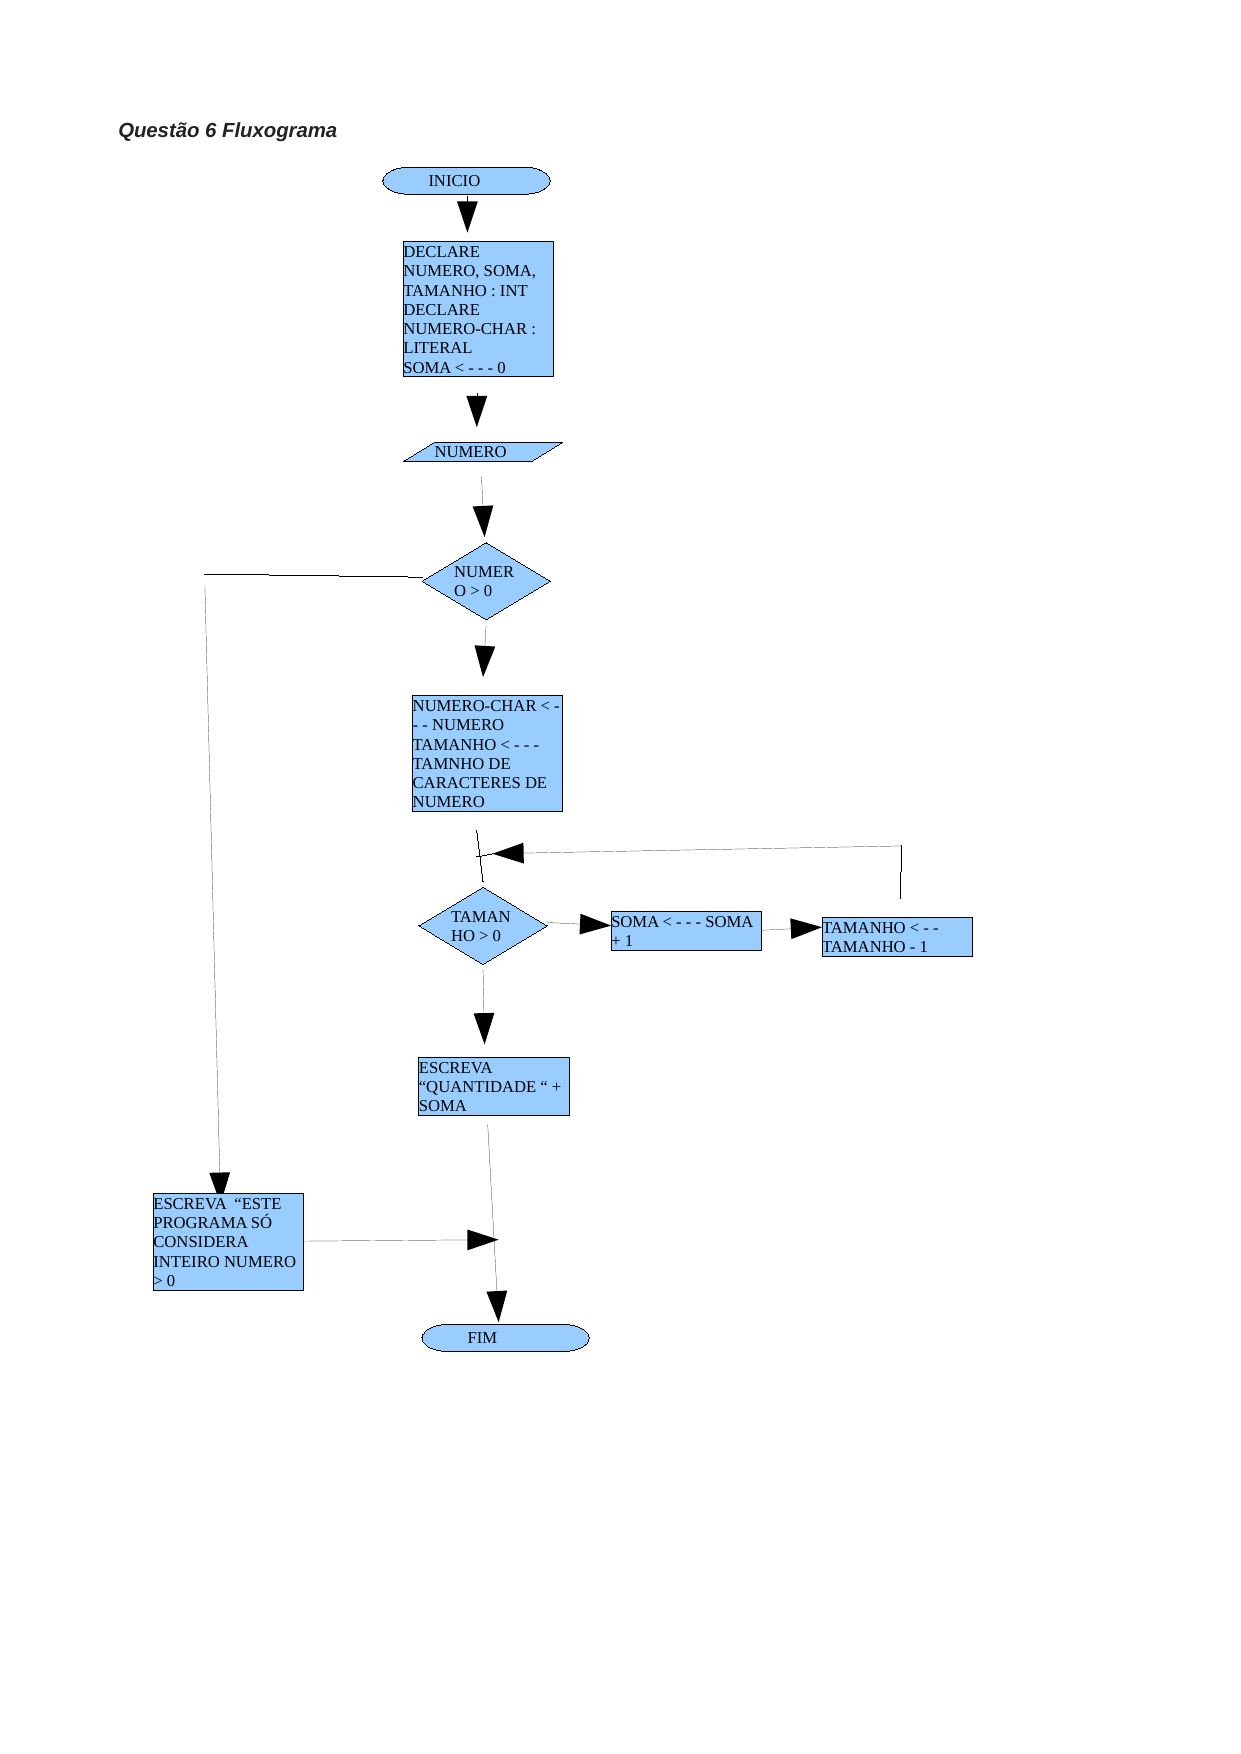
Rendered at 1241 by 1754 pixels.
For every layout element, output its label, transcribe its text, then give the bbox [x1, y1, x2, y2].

text Questão 6 Fluxograma [118, 118, 1122, 141]
